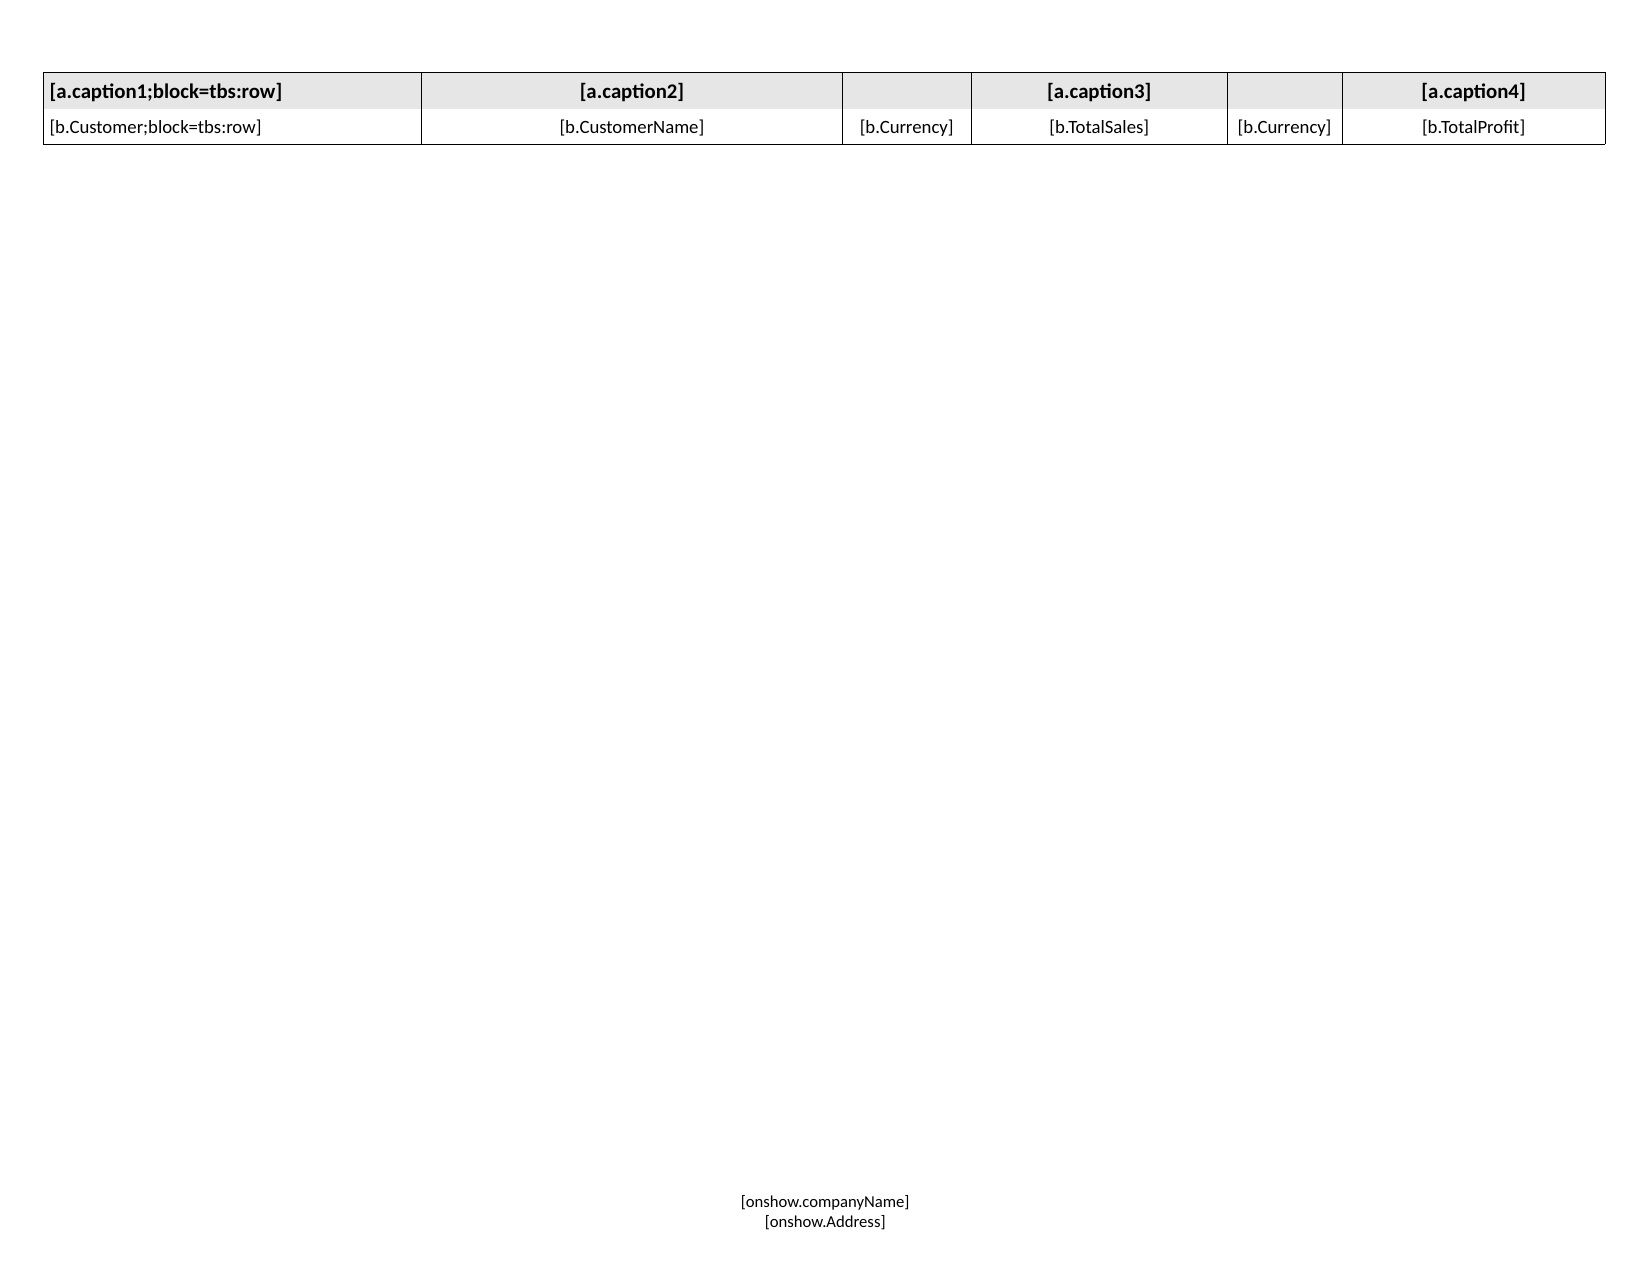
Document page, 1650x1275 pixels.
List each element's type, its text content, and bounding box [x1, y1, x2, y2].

table_header [843, 73, 971, 109]
table_cell [b.CustomerName] [422, 109, 842, 144]
table_header [a.caption3] [972, 73, 1227, 109]
table_header [1228, 73, 1342, 109]
table_header [a.caption2] [422, 73, 842, 109]
table_header [a.caption4] [1343, 73, 1605, 109]
table_cell [b.TotalProfit] [1343, 109, 1605, 144]
table_header [a.caption1;block=tbs:row] [44, 73, 421, 109]
table_cell [b.Customer;block=tbs:row] [44, 109, 421, 144]
table_cell [b.TotalSales] [972, 109, 1227, 144]
table_cell [b.Currency] [1228, 109, 1342, 144]
table_cell [b.Currency] [843, 109, 971, 144]
